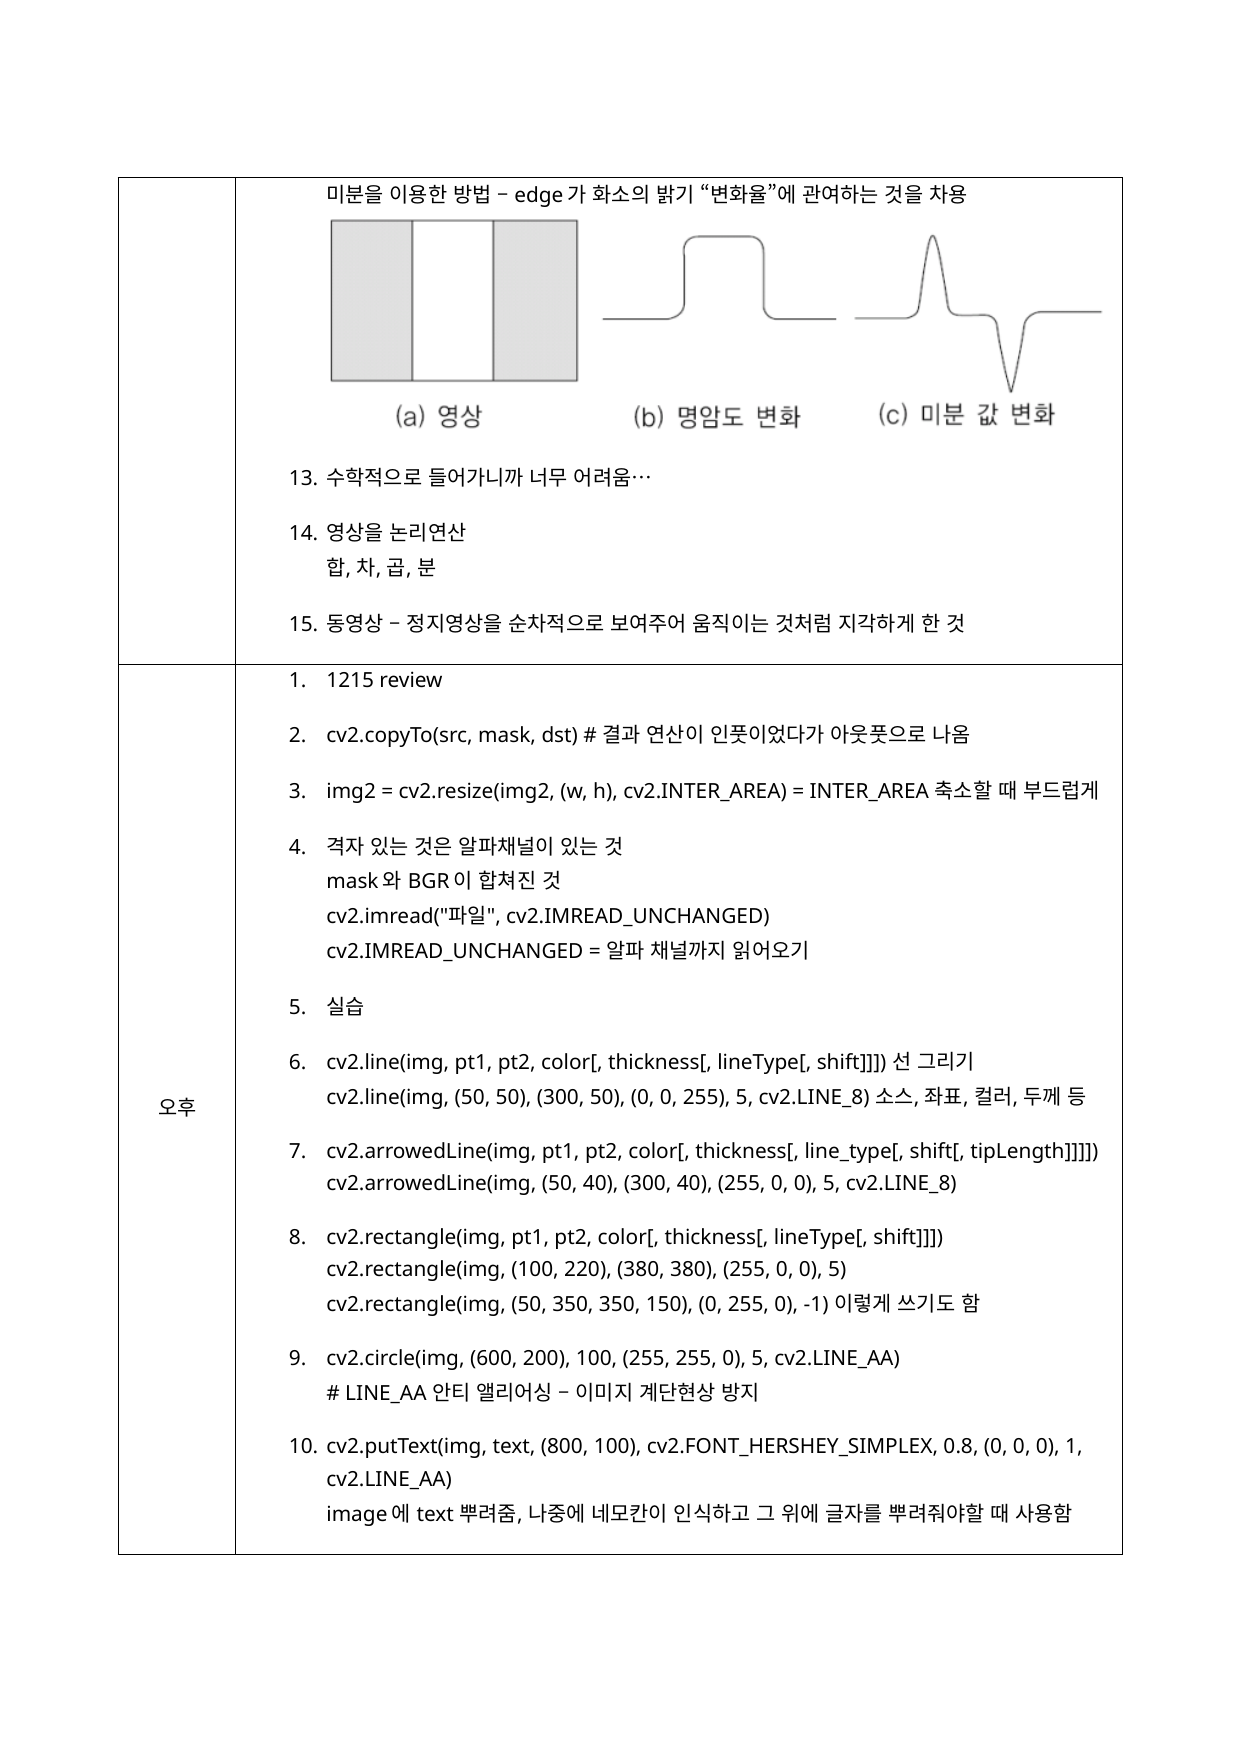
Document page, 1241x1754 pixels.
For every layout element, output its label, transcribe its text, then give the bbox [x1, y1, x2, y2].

table_cell 1215 review cv2.copyTo(src, mask, dst) # 결과 연산이 인풋이었다가 아웃풋으로 나옴 img2 = cv2.resize(img2, (w, h), cv2.INTER_AREA) = INTER_AREA 축소할 때 부드럽게 격자 있는 것은 알파채널이 있는 것 mask와 BGR이 합쳐진 것 cv2.imread("파일", cv2.IMREAD_UNCHANGED) cv2.IMREAD_UNCHANGED = 알파 채널까지 읽어오기 실습 cv2.line(img, pt1, pt2, color[, thickness[, lineType[, shift]]]) 선 그리기 cv2.line(img, (50, 50), (300, 50), (0, 0, 255), 5, cv2.LINE_8) 소스, 좌표, 컬러, 두께 등 cv2.arrowedLine(img, pt1, pt2, color[, thickness[, line_type[, shift[, tipLength]]]]) cv2.arrowedLine(img, (50, 40), (300, 40), (255, 0, 0), 5, cv2.LINE_8) cv2.rectangle(img, pt1, pt2, color[, thickness[, lineType[, shift]]]) cv2.rectangle(img, (100, 220), (380, 380), (255, 0, 0), 5) cv2.rectangle(img, (50, 350, 350, 150), (0, 255, 0), -1) 이렇게 쓰기도 함 cv2.circle(img, (600, 200), 100, (255, 255, 0), 5, cv2.LINE_AA) # LINE_AA 안티 앨리어싱 – 이미지 계단현상 방지 cv2.putText(img, text, (800, 100), cv2.FONT_HERSHEY_SIMPLEX, 0.8, (0, 0, 0), 1, cv2.LINE_AA) image에 text 뿌려줌, 나중에 네모칸이 인식하고 그 위에 글자를 뿌려줘야할 때 사용함 [236, 665, 1122, 1554]
table_cell [119, 178, 235, 664]
table_cell 오후 [119, 665, 235, 1554]
picture [326, 212, 1111, 436]
table_cell 1215 review shape 이퀄리제이션 range 스케일링 화소처리 수학 수식을 이해해보자! 엠보싱 embossing 영상을 양각형태로 표현 블러링 blurring 영상의 세밀한 부분을 제거하여 흐리게 하거나 부드럽게 세밀한 부분은 주파수 영역에서 보면 고주파인데, 블러링은 고주파를 제거함 사용하는 가중치의 회선 마스크는 low pass filter – 높은건 못 지나가! 샤프닝 sharpening 블러링과 반대 개념 저주파 성분을 제거함 사용하는 가중치의 회선 마스크는 high pass filter – 낮은건 못 지나가! 경계선 검출 경계선을 찾아내는 개념 회선처리의 원리 경계선에서 문제가 생김 방법들: 1. 경계선을 연산 안하기 - 원래 영상에서 그대로 갖다 넣기, focus는 중앙에 있으니까 2. zero padding – padding이 0이면 경계선은 이론상 이상한 값이 나올 수 있음 3. 중첩 부분에서만 회선 수행 – 마스크가 3x3이면 1,1에서 회선 시작 4. 영상의 크기를 조정하여 회선 수행 – 영상의 시작과 끝부분이 연결된 것으로 처리하는 방법 5. 회선 마스크의 특징 – 주변 화소의 값을 각 방향에서 대칭적으로 고려해야 함, 홀수의 크기를 사용해야 함, 출력 밝기 에너지를 보존해야 하므로 영상이 평균 밝기를 원 영상과 똑같이 유지해야 함 엠보싱2 경계선만 도드라지게 처리, 적절하게 구분된 경계선만 값으로 출력하기 때문에 영상이 볼록한 느낌을 갖게 됨 블러링2 블러링 회선 마스크는 모든 계수가 양수이고 모든 값을 더한 것은 1 샤프닝2 샤프닝 회선 마스크는 중앙값이 크고 주위는 -1이거나 0, shape 맞춰줘야 함 가우시안 필터 – 부드럽게, 원본의 색감을 많이 유지 소문자 시그마 값이 클수록 높이는 낮지만 폭은 넓어져서 많은 저주파 성분을 통과시킴, 반대는 반대 edge – 디지털 영상의 밝기가 낮은 값에서 높은 값으로 or 반대로 변하는 지점 유사 연산자 기법 – 화소를 감산한 값에서 최대값을 결정하여 에지를 검출 미분을 이용한 방법 – edge가 화소의 밝기 “변화율”에 관여하는 것을 차용 수학적으로 들어가니까 너무 어려움… 영상을 논리연산 합, 차, 곱, 분 동영상 – 정지영상을 순차적으로 보여주어 움직이는 것처럼 지각하게 한 것 [236, 178, 1122, 664]
